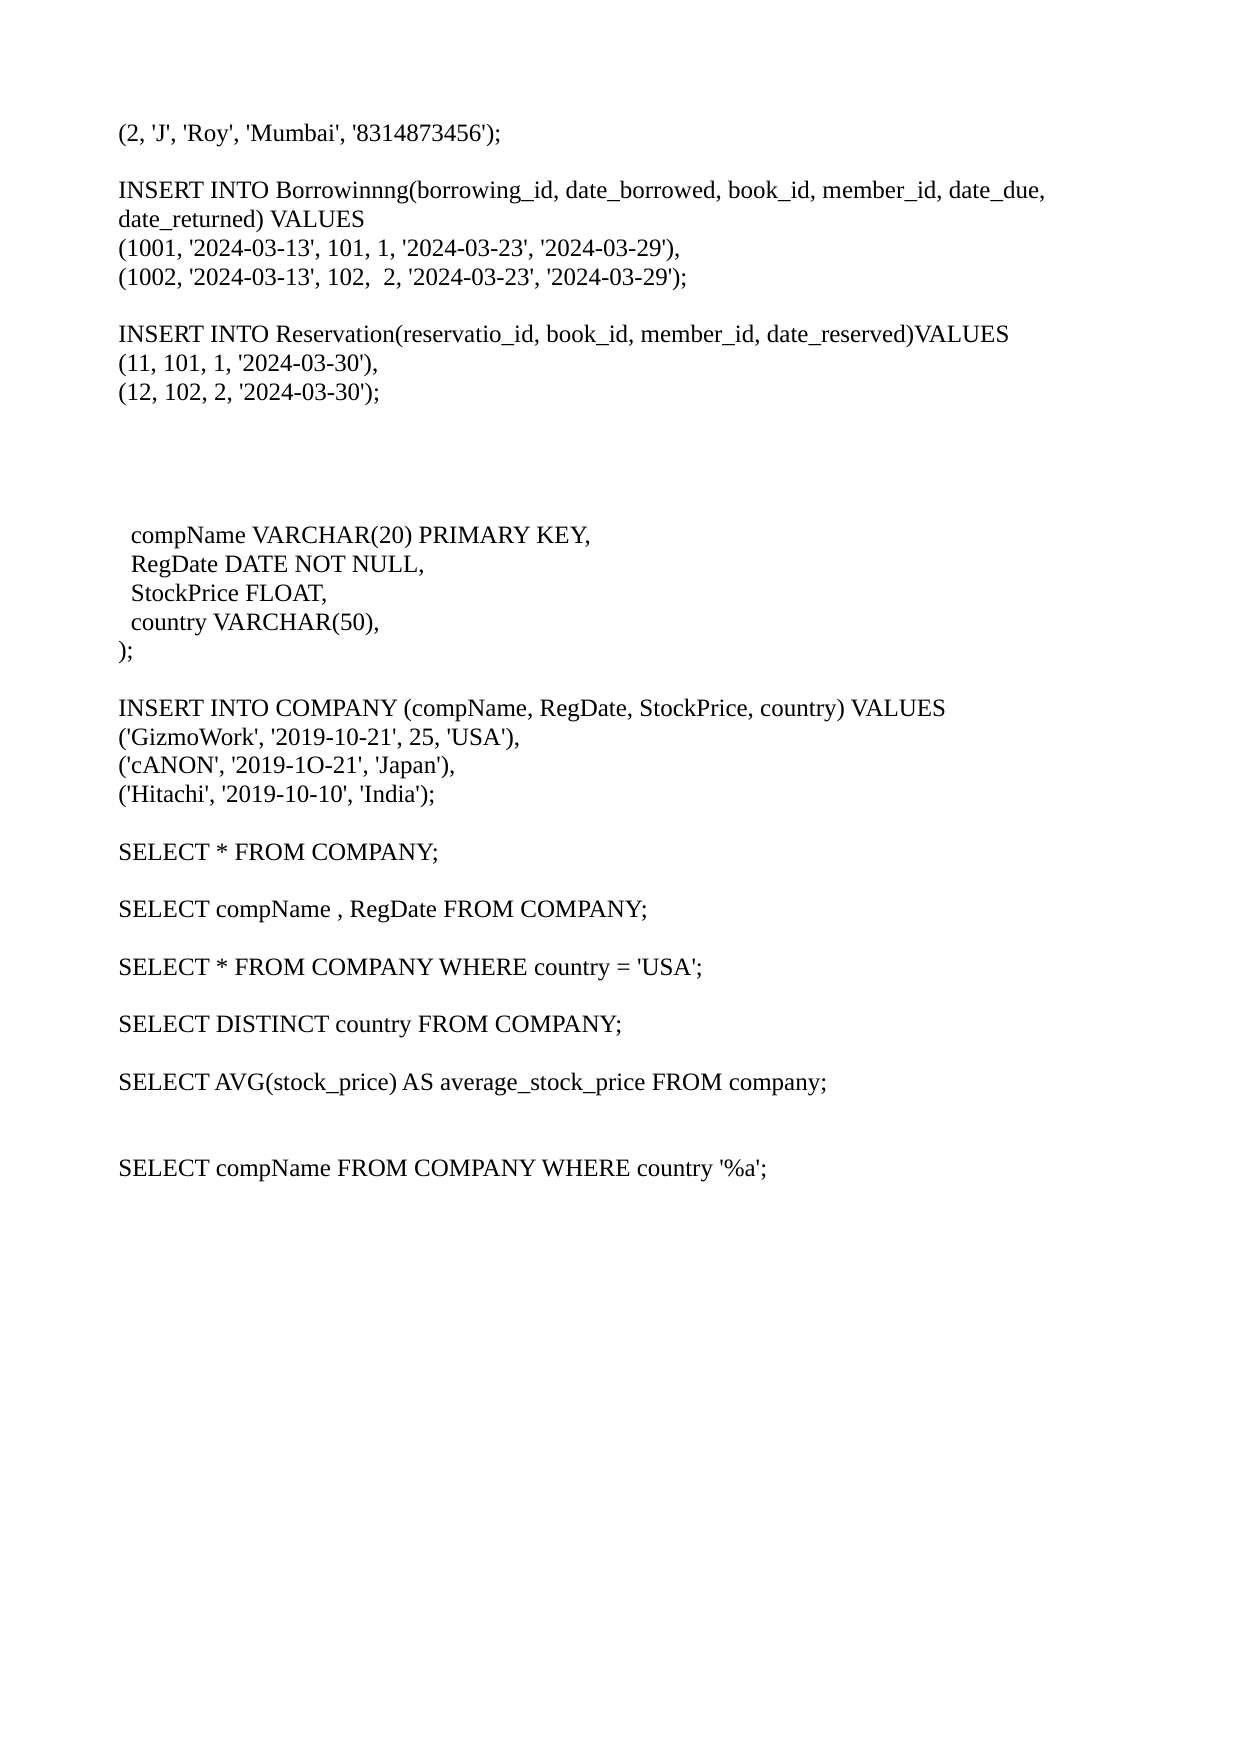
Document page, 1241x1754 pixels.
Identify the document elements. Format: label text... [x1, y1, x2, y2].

text (1002, '2024-03-13', 102, 2, '2024-03-23', '2024-03-29'); [118, 262, 1122, 291]
text SELECT DISTINCT country FROM COMPANY; [118, 1009, 1122, 1038]
text ('GizmoWork', '2019-10-21', 25, 'USA'), [118, 722, 1122, 751]
text (1001, '2024-03-13', 101, 1, '2024-03-23', '2024-03-29'), [118, 233, 1122, 262]
text INSERT INTO Borrowinnng(borrowing_id, date_borrowed, book_id, member_id, date_due, date_returned) VALUES [118, 176, 1122, 233]
text (2, 'J', 'Roy', 'Mumbai', '8314873456'); [118, 118, 1122, 147]
text INSERT INTO Reservation(reservatio_id, book_id, member_id, date_reserved)VALUES [118, 319, 1122, 348]
text compName VARCHAR(20) PRIMARY KEY, [118, 521, 1122, 549]
text ('Hitachi', '2019-10-10', 'India'); [118, 779, 1122, 808]
text SELECT compName , RegDate FROM COMPANY; [118, 894, 1122, 923]
text (11, 101, 1, '2024-03-30'), [118, 348, 1122, 377]
text ); [118, 636, 1122, 664]
text SELECT compName FROM COMPANY WHERE country '%a'; [118, 1153, 1122, 1182]
text SELECT * FROM COMPANY WHERE country = 'USA'; [118, 952, 1122, 981]
text country VARCHAR(50), [118, 607, 1122, 636]
text RegDate DATE NOT NULL, [118, 549, 1122, 578]
text StockPrice FLOAT, [118, 578, 1122, 607]
text SELECT * FROM COMPANY; [118, 837, 1122, 866]
text SELECT AVG(stock_price) AS average_stock_price FROM company; [118, 1067, 1122, 1096]
text (12, 102, 2, '2024-03-30'); [118, 377, 1122, 406]
text INSERT INTO COMPANY (compName, RegDate, StockPrice, country) VALUES [118, 693, 1122, 722]
text ('cANON', '2019-1O-21', 'Japan'), [118, 751, 1122, 779]
